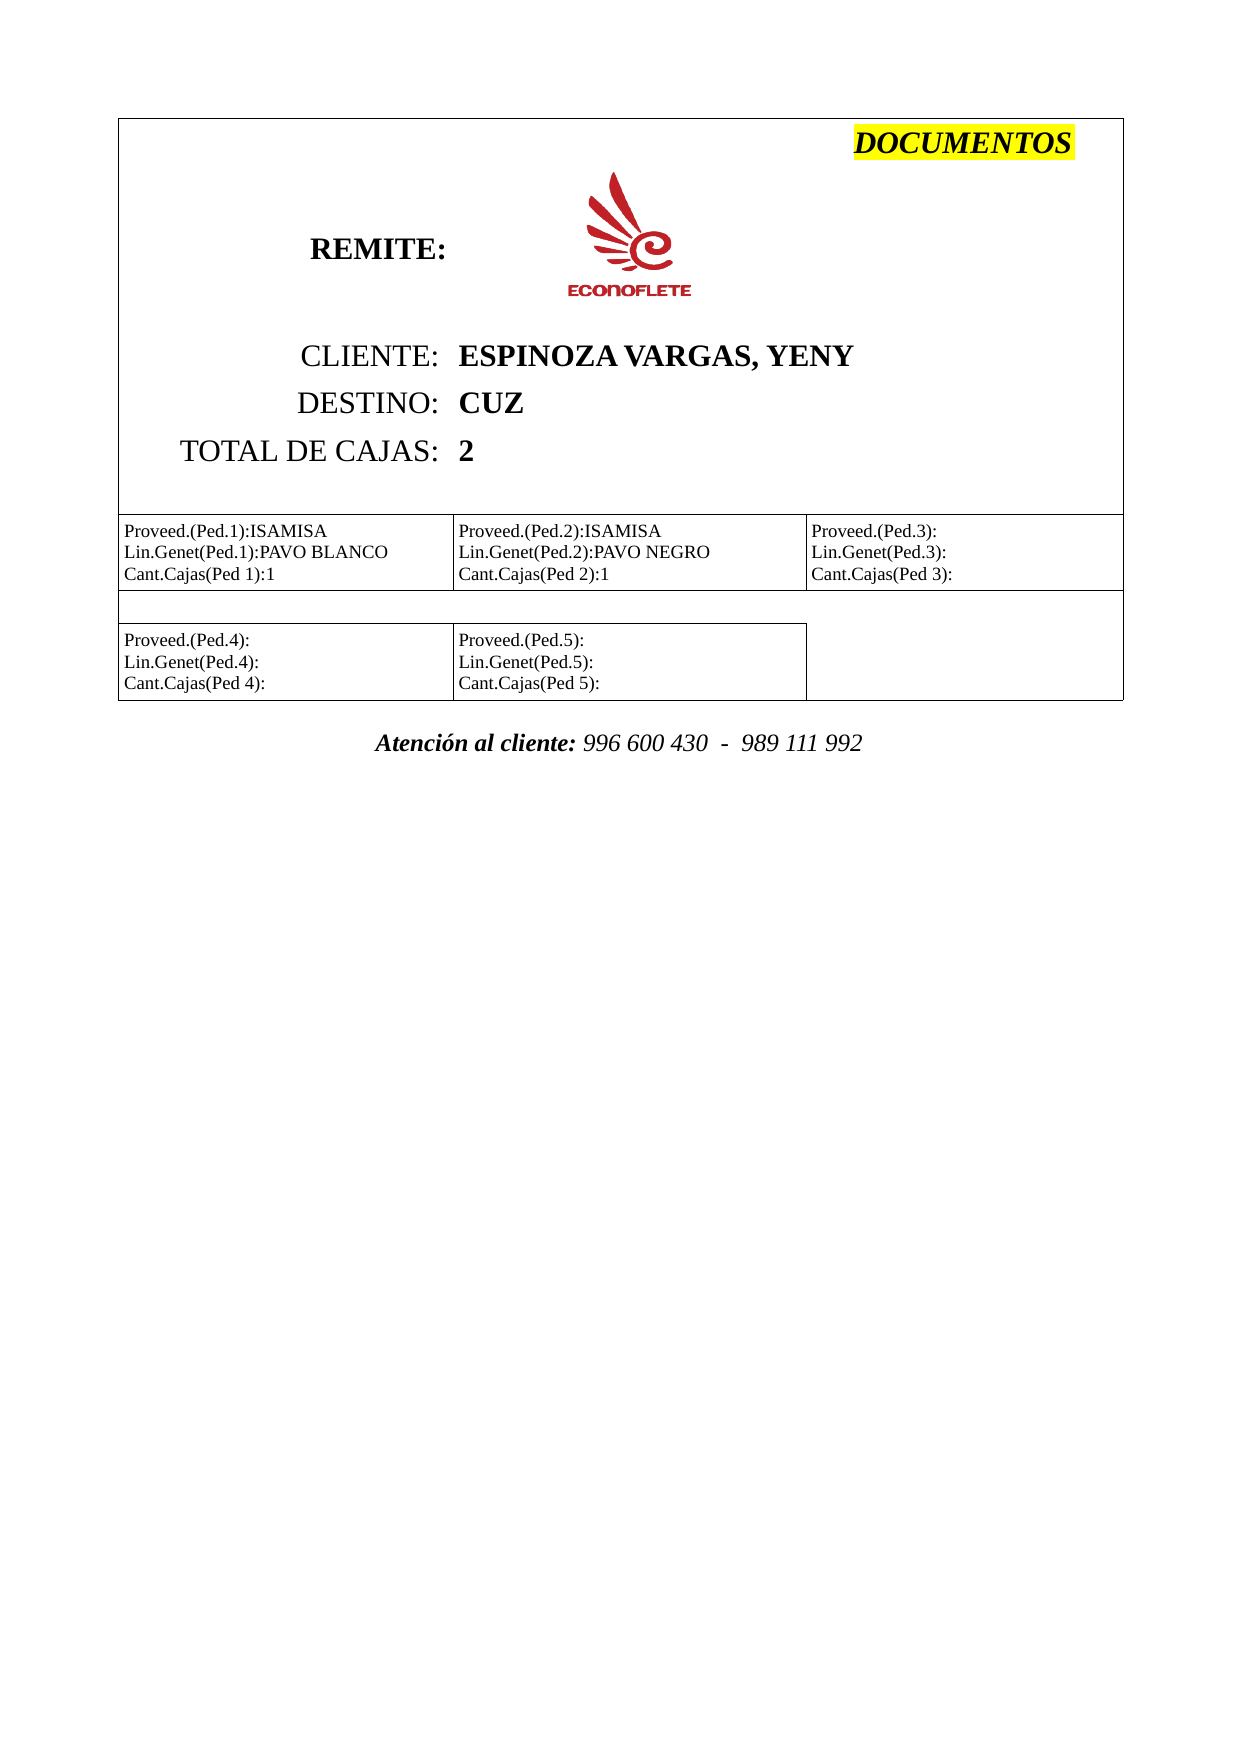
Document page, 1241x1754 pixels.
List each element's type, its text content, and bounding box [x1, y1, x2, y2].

table_header [119, 119, 453, 166]
table_cell TOTAL DE CAJAS: [119, 426, 453, 474]
table_cell CLIENTE: [119, 332, 453, 379]
table_cell [119, 591, 453, 623]
table_cell 2 [453, 426, 1123, 474]
table_cell DESTINO: [119, 379, 453, 426]
table_cell [453, 474, 806, 514]
table_cell REMITE: [119, 166, 453, 332]
table_header [453, 119, 806, 166]
table_cell [807, 623, 1123, 699]
table_cell Proveed.(Ped.4): Lin.Genet(Ped.4): Cant.Cajas(Ped 4): [119, 624, 453, 699]
table_cell Proveed.(Ped.1):ISAMISA Lin.Genet(Ped.1):PAVO BLANCO Cant.Cajas(Ped 1):1 [119, 515, 453, 590]
table_cell [453, 166, 806, 332]
table_cell [453, 591, 806, 623]
table_cell Proveed.(Ped.5): Lin.Genet(Ped.5): Cant.Cajas(Ped 5): [454, 624, 806, 699]
picture [552, 171, 707, 297]
table_cell CUZ [453, 379, 806, 426]
table_cell [806, 379, 1123, 426]
table_cell Proveed.(Ped.2):ISAMISA Lin.Genet(Ped.2):PAVO NEGRO Cant.Cajas(Ped 2):1 [454, 515, 806, 590]
table_header DOCUMENTOS [806, 119, 1123, 166]
table_cell ESPINOZA VARGAS, YENY [453, 332, 1123, 379]
table_cell [806, 474, 1123, 514]
text Atención al cliente: 996 600 430 - 989 111 992 [118, 728, 1122, 757]
table_cell [119, 474, 453, 514]
table_cell [806, 166, 1123, 332]
table_cell [806, 591, 1123, 623]
table_cell Proveed.(Ped.3): Lin.Genet(Ped.3): Cant.Cajas(Ped 3): [807, 515, 1123, 590]
